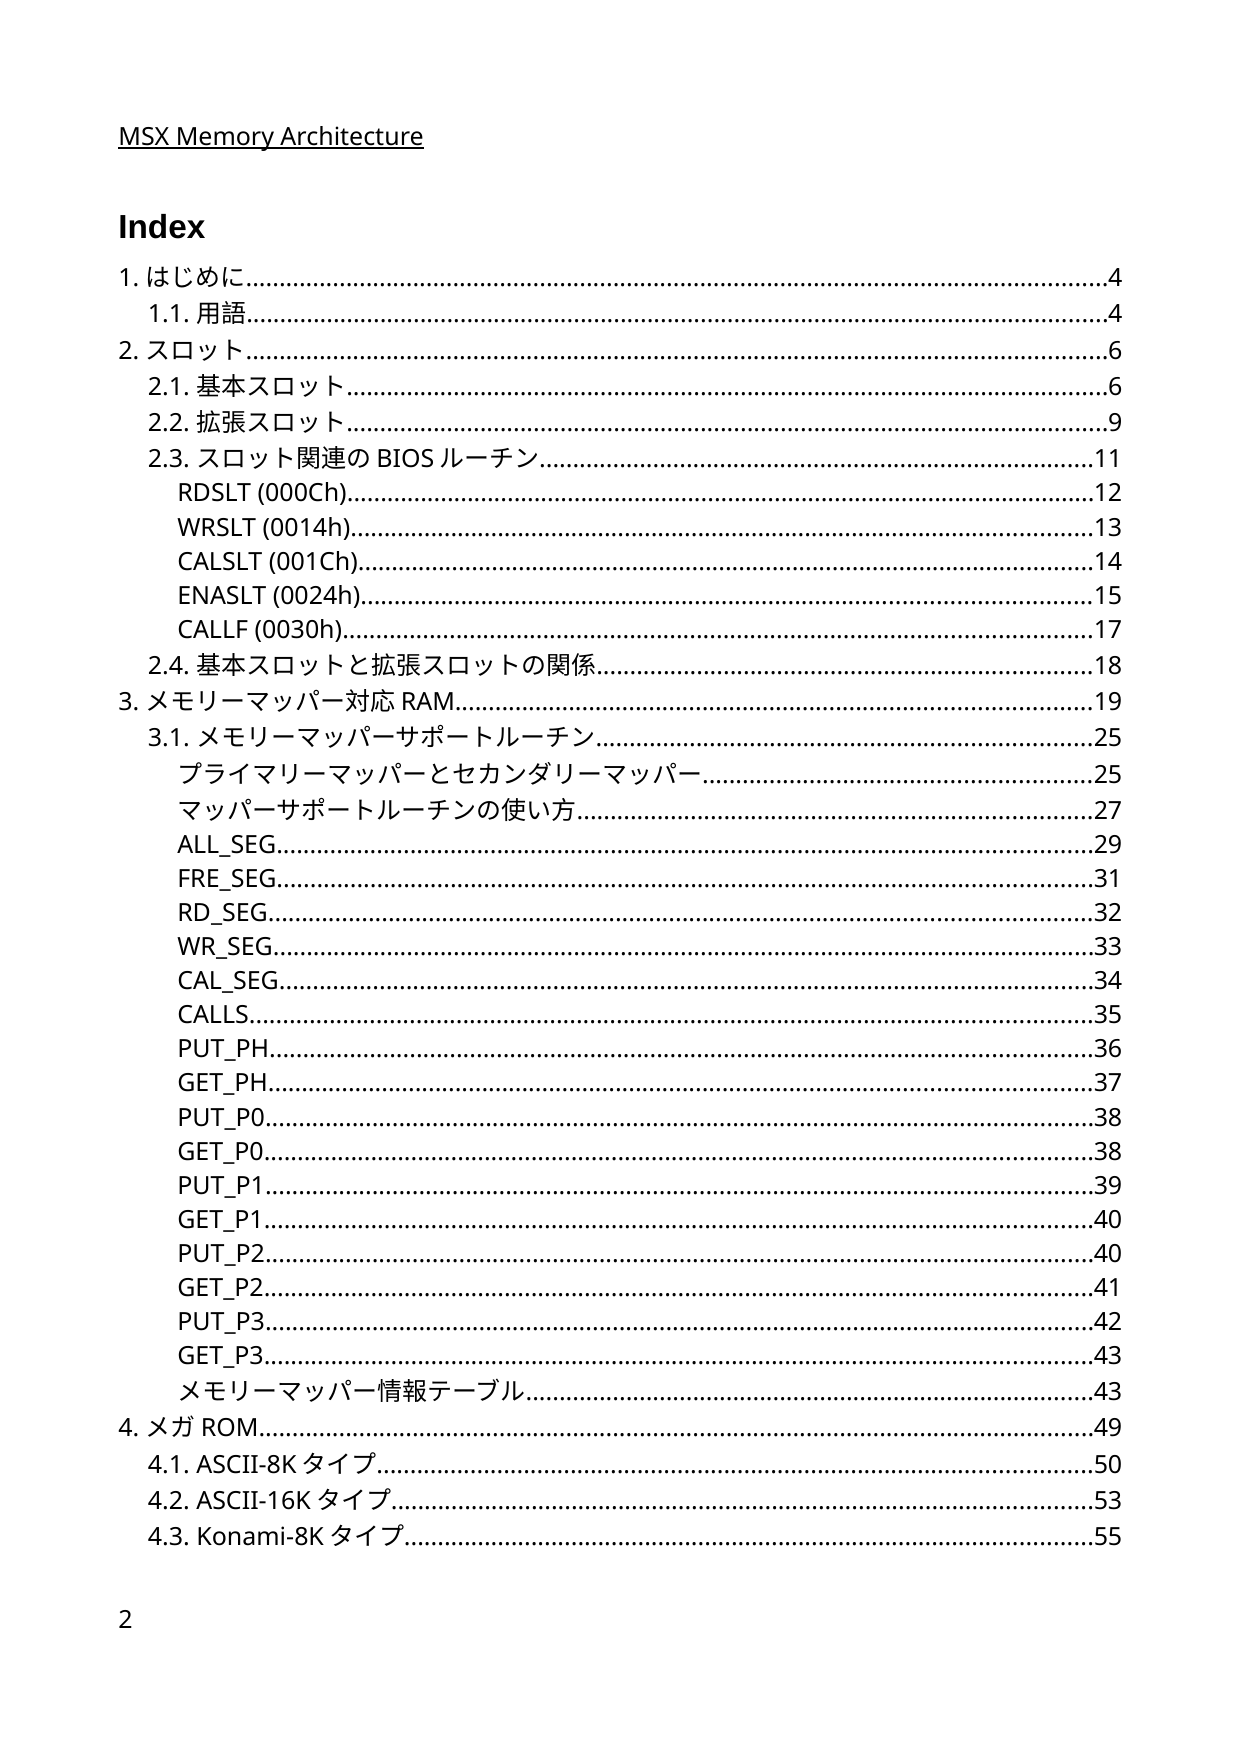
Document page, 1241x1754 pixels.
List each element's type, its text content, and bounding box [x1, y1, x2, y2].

text GET_P1 40 [177, 1201, 1122, 1235]
text RD_SEG 32 [177, 895, 1122, 929]
text GET_PH 37 [177, 1065, 1122, 1099]
text ALL_SEG 29 [177, 827, 1122, 861]
text 4.1. ASCII-8Kタイプ 50 [148, 1444, 1122, 1480]
text CAL_SEG 34 [177, 963, 1122, 997]
text 4.3. Konami-8Kタイプ 55 [148, 1517, 1122, 1553]
text CALLS 35 [177, 997, 1122, 1031]
text 2.1. 基本スロット 6 [148, 366, 1122, 403]
text GET_P0 38 [177, 1133, 1122, 1167]
subtitle Index [118, 207, 1122, 245]
text PUT_P1 39 [177, 1167, 1122, 1201]
text CALSLT (001Ch) 14 [177, 543, 1122, 577]
text WRSLT (0014h) 13 [177, 509, 1122, 543]
text 2.2. 拡張スロット 9 [148, 403, 1122, 439]
text WR_SEG 33 [177, 929, 1122, 963]
text メモリーマッパー情報テーブル 43 [177, 1372, 1122, 1408]
text 3. メモリーマッパー対応RAM 19 [118, 682, 1122, 718]
text 1.1. 用語 4 [148, 294, 1122, 330]
text RDSLT (000Ch) 12 [177, 475, 1122, 509]
text PUT_PH 36 [177, 1031, 1122, 1065]
text GET_P2 41 [177, 1269, 1122, 1303]
text 2. スロット 6 [118, 330, 1122, 366]
text PUT_P3 42 [177, 1303, 1122, 1338]
text PUT_P2 40 [177, 1235, 1122, 1269]
text PUT_P0 38 [177, 1099, 1122, 1133]
text 4.2. ASCII-16Kタイプ 53 [148, 1480, 1122, 1517]
text プライマリーマッパーとセカンダリーマッパー 25 [177, 754, 1122, 790]
text 1. はじめに 4 [118, 258, 1122, 294]
text FRE_SEG 31 [177, 861, 1122, 895]
text マッパーサポートルーチンの使い方 27 [177, 790, 1122, 827]
text ENASLT (0024h) 15 [177, 577, 1122, 611]
text 3.1. メモリーマッパーサポートルーチン 25 [148, 718, 1122, 754]
text 2.4. 基本スロットと拡張スロットの関係 18 [148, 645, 1122, 682]
text GET_P3 43 [177, 1338, 1122, 1372]
text CALLF (0030h) 17 [177, 611, 1122, 645]
text 4. メガROM 49 [118, 1408, 1122, 1444]
text 2.3. スロット関連のBIOSルーチン 11 [148, 439, 1122, 475]
